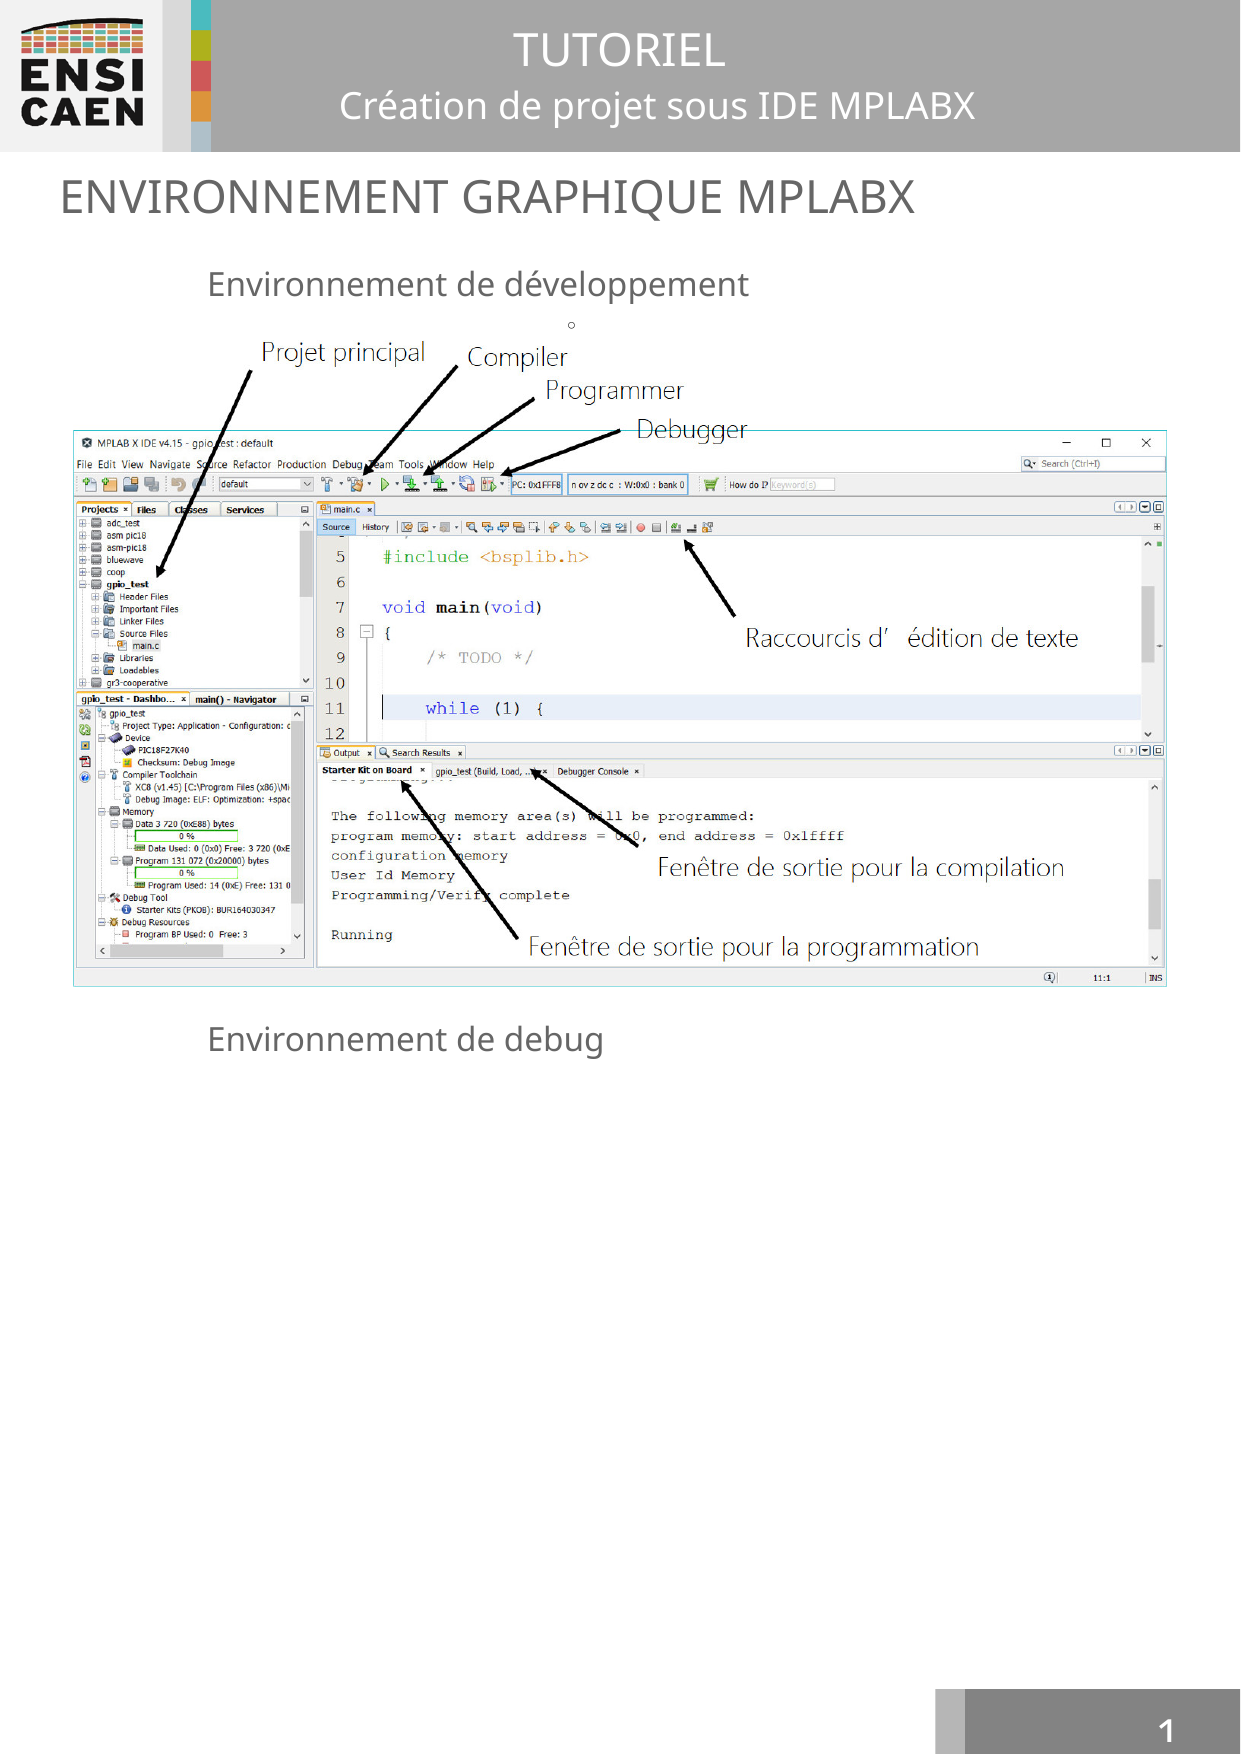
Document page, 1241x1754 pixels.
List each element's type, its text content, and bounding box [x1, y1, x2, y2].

text Environnement de développement [59, 261, 1181, 306]
text ENVIRONNEMENT GRAPHIQUE MPLABX [59, 164, 1181, 226]
picture [0, 0, 1241, 152]
picture [935, 1689, 1241, 1754]
picture [73, 340, 1167, 987]
text Environnement de debug [59, 1015, 1181, 1061]
